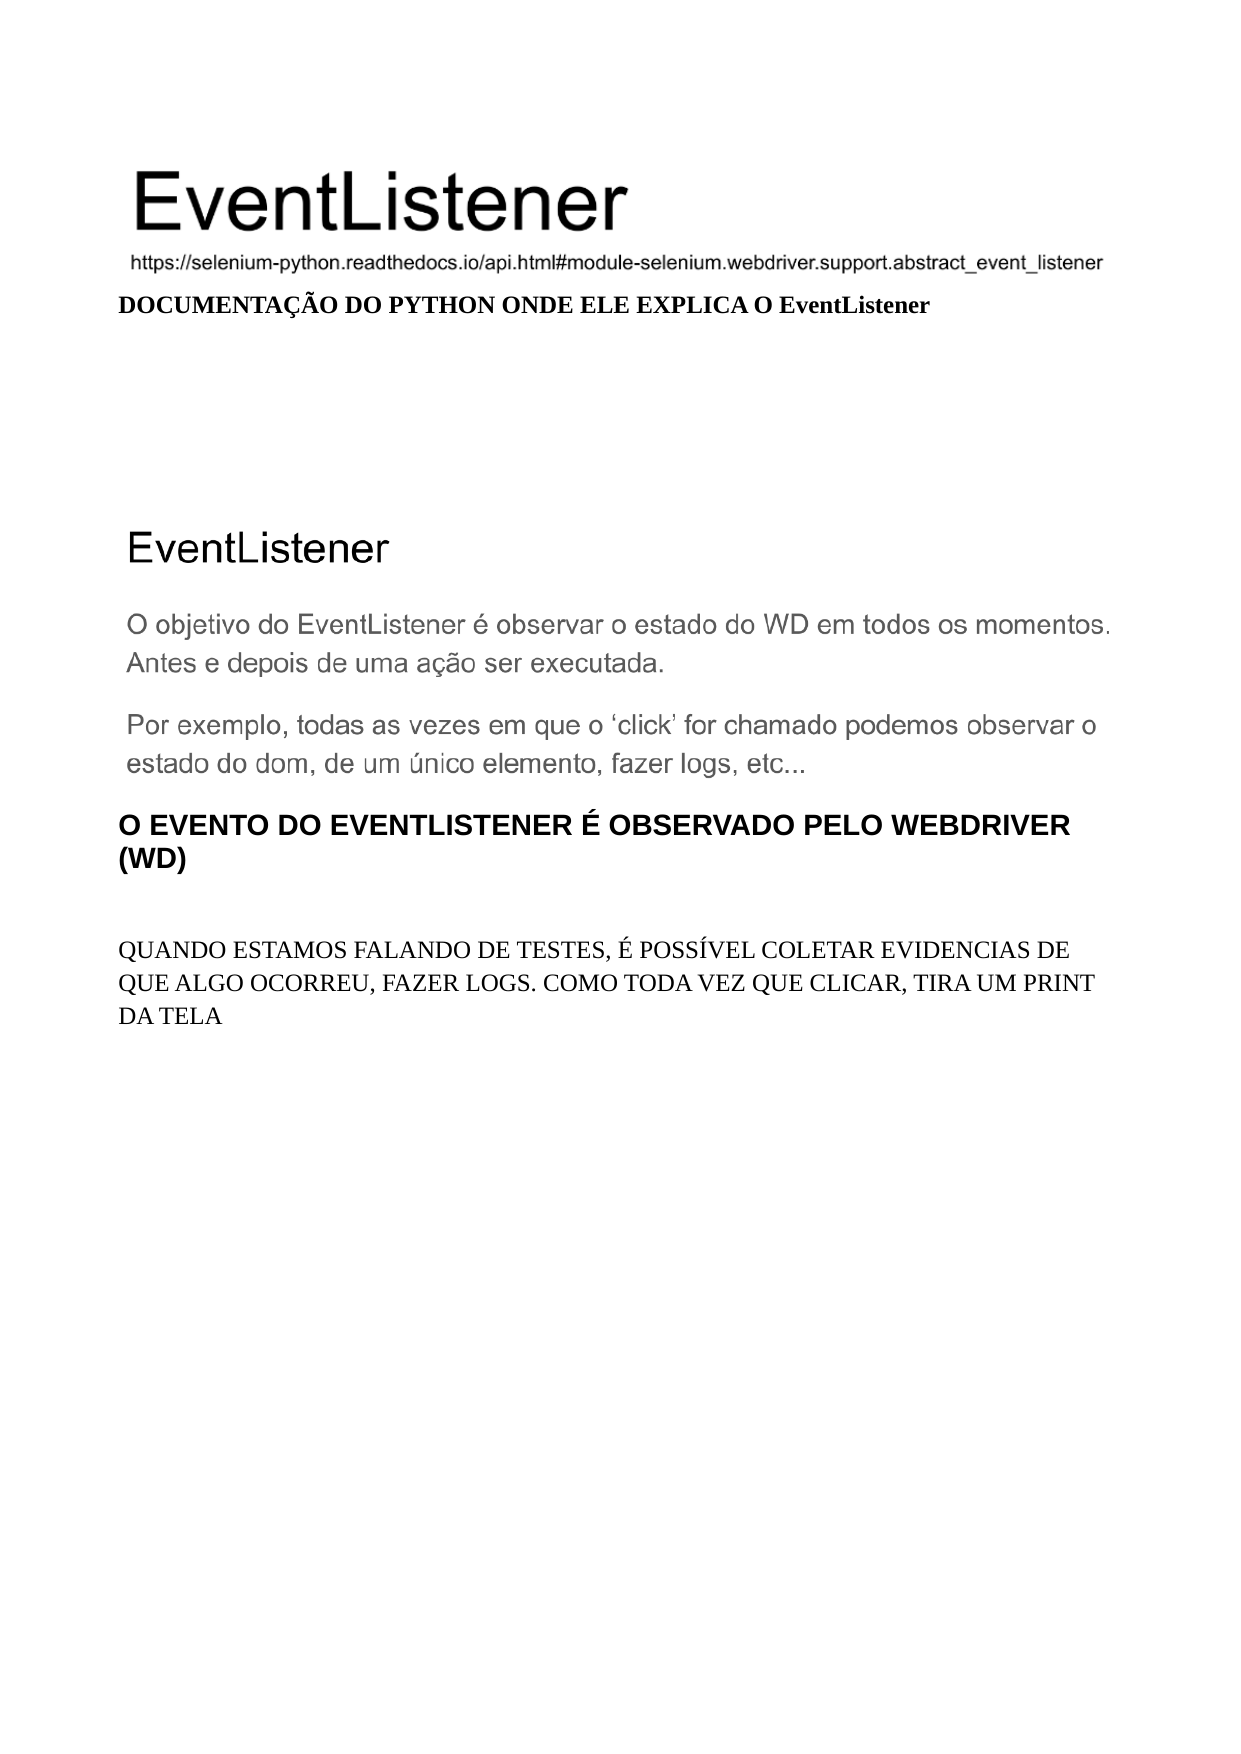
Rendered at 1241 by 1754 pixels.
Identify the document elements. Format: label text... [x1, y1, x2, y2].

text QUANDO ESTAMOS FALANDO DE TESTES, É POSSÍVEL COLETAR EVIDENCIAS DE QUE ALGO OCORREU, FAZER LOGS. COMO TODA VEZ QUE CLICAR, TIRA UM PRINT DA TELA [118, 935, 1122, 1030]
subtitle O EVENTO DO EVENTLISTENER É OBSERVADO PELO WEBDRIVER (WD) [118, 808, 1122, 875]
picture [118, 527, 1123, 808]
text DOCUMENTAÇÃO DO PYTHON ONDE ELE EXPLICA O EventListener [118, 286, 1122, 319]
picture [118, 165, 1123, 286]
